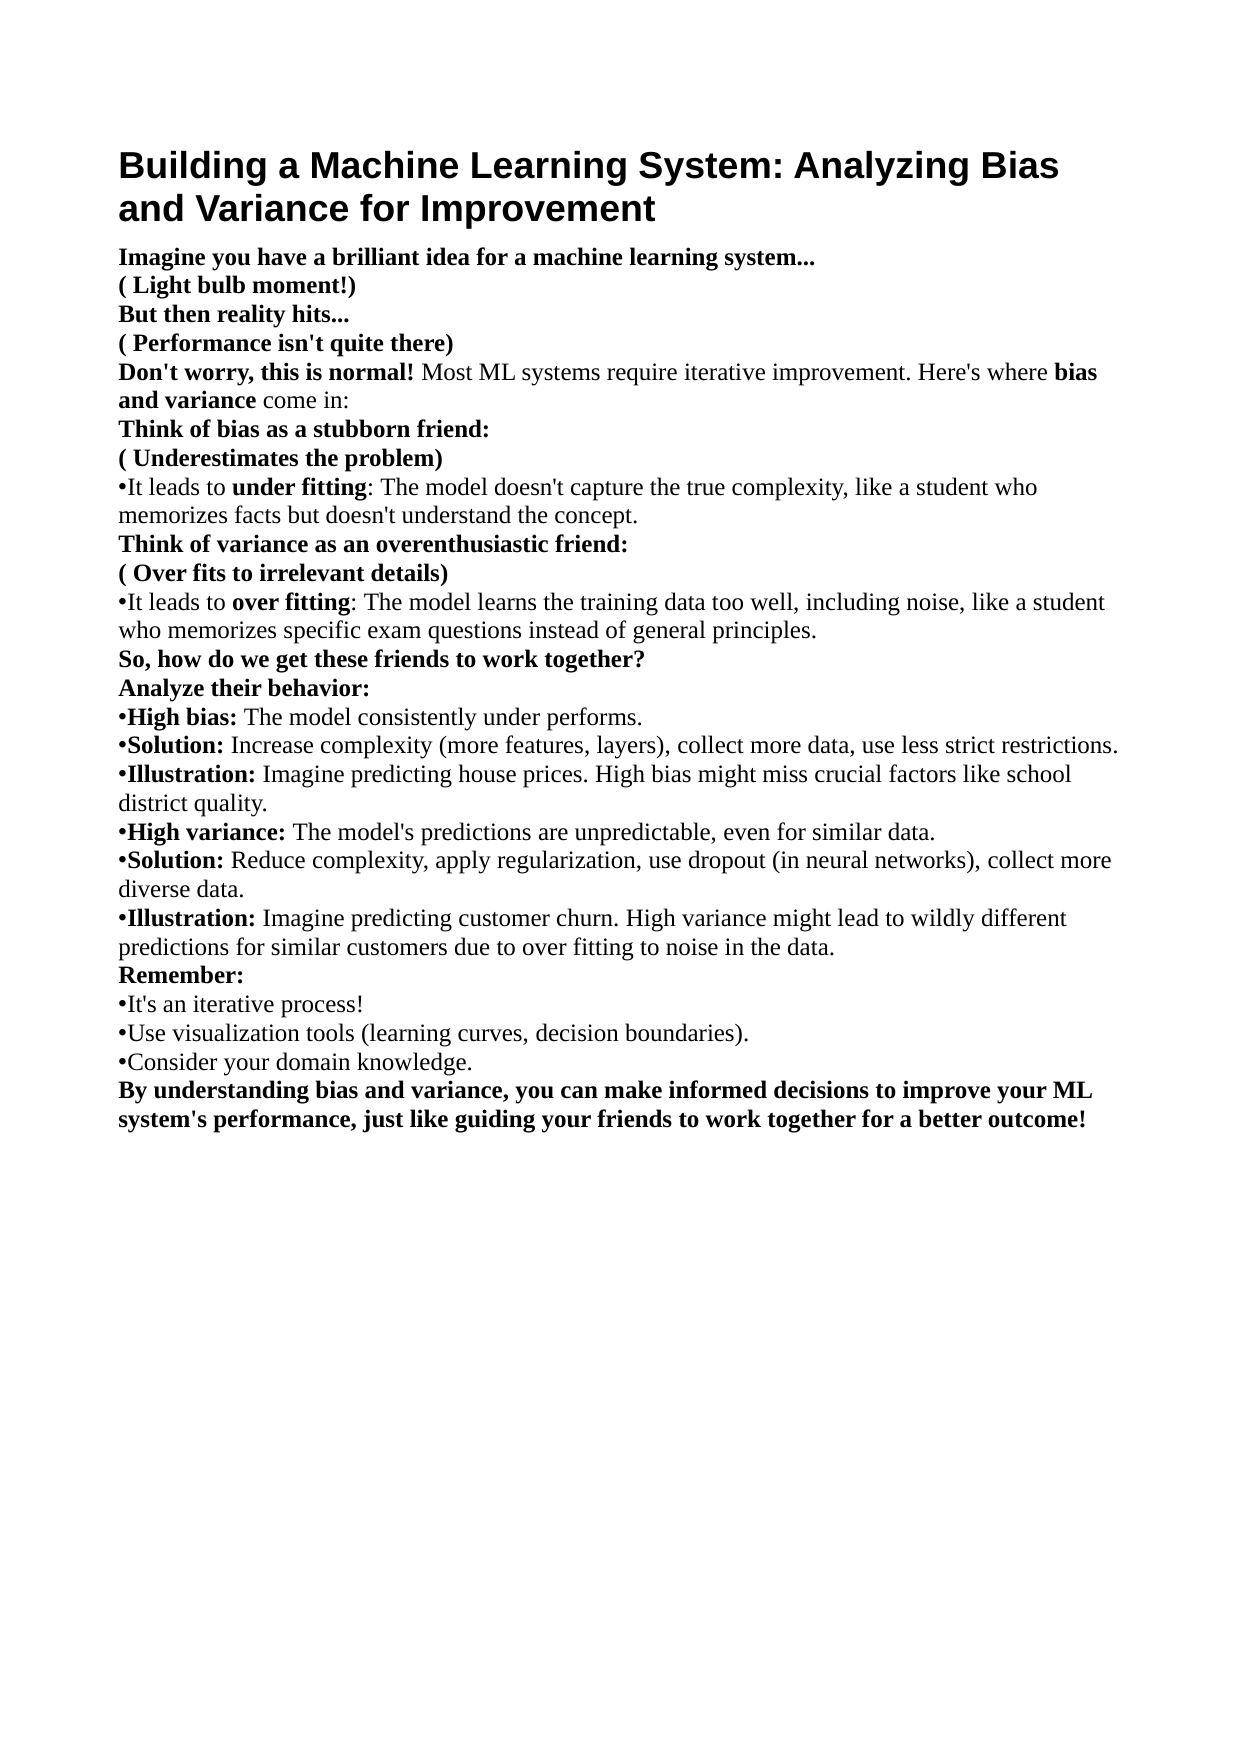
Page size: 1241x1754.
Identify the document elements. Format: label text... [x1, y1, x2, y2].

subtitle Building a Machine Learning System: Analyzing Bias and Variance for Improvement [118, 143, 1122, 229]
text By understanding bias and variance, you can make informed decisions to improve your ML system's performance, just like guiding your friends to work together for a better outcome! [118, 1076, 1122, 1133]
text ( Performance isn't quite there) [118, 328, 1122, 357]
list High variance: The model's predictions are unpredictable, even for similar data. [118, 817, 1122, 846]
text So, how do we get these friends to work together? [118, 644, 1122, 673]
text Analyze their behavior: [118, 673, 1122, 702]
text But then reality hits... [118, 299, 1122, 328]
list Solution: Reduce complexity, apply regularization, use dropout (in neural networks), collect more diverse data. [118, 846, 1122, 903]
text Think of variance as an overenthusiastic friend: [118, 529, 1122, 558]
list Use visualization tools (learning curves, decision boundaries). [118, 1018, 1122, 1047]
text Don't worry, this is normal! Most ML systems require iterative improvement. Here's where bias and variance come in: [118, 357, 1122, 414]
text Imagine you have a brilliant idea for a machine learning system... [118, 242, 1122, 271]
list Consider your domain knowledge. [118, 1047, 1122, 1076]
list Illustration: Imagine predicting customer churn. High variance might lead to wildly different predictions for similar customers due to over fitting to noise in the data. [118, 903, 1122, 961]
list It leads to under fitting: The model doesn't capture the true complexity, like a student who memorizes facts but doesn't understand the concept. [118, 472, 1122, 529]
list High bias: The model consistently under performs. [118, 702, 1122, 731]
list It leads to over fitting: The model learns the training data too well, including noise, like a student who memorizes specific exam questions instead of general principles. [118, 587, 1122, 644]
list Solution: Increase complexity (more features, layers), collect more data, use less strict restrictions. [118, 731, 1122, 759]
text Remember: [118, 961, 1122, 989]
text (‍ Underestimates the problem) [118, 443, 1122, 472]
list Illustration: Imagine predicting house prices. High bias might miss crucial factors like school district quality. [118, 759, 1122, 817]
text ( Over fits to irrelevant details) [118, 558, 1122, 587]
list It's an iterative process! [118, 989, 1122, 1018]
text Think of bias as a stubborn friend: [118, 414, 1122, 443]
text ( Light bulb moment!) [118, 271, 1122, 299]
